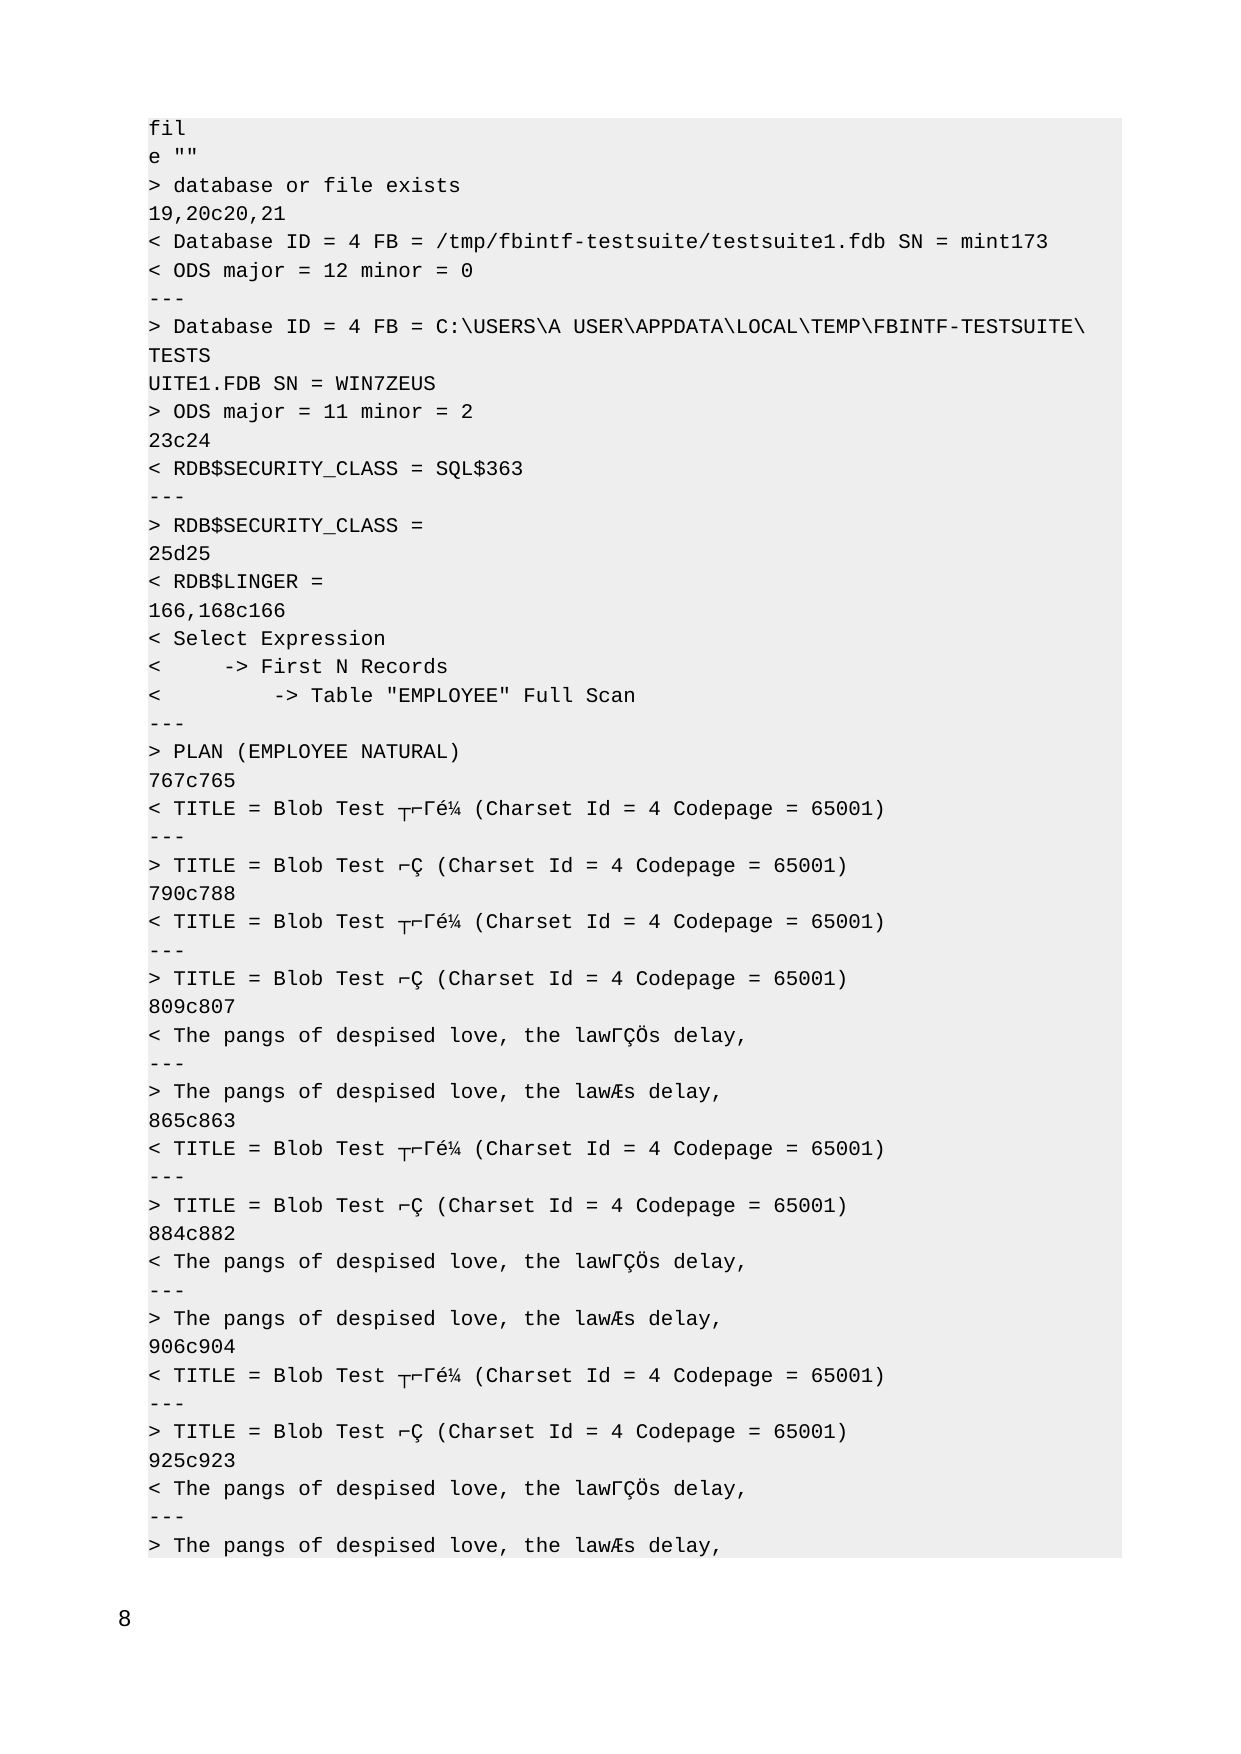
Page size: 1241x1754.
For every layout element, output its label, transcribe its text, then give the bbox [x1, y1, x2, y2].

text > ODS major = 11 minor = 2 [148, 401, 1122, 425]
text < The pangs of despised love, the lawΓÇÖs delay, [148, 1251, 1122, 1275]
text > TITLE = Blob Test ⌐Ç (Charset Id = 4 Codepage = 65001) [148, 855, 1122, 878]
text > RDB$SECURITY_CLASS = [148, 515, 1122, 538]
text > The pangs of despised love, the lawÆs delay, [148, 1308, 1122, 1332]
text < RDB$SECURITY_CLASS = SQL$363 [148, 458, 1122, 482]
text --- [148, 288, 1122, 312]
text --- [148, 1393, 1122, 1417]
text < The pangs of despised love, the lawΓÇÖs delay, [148, 1478, 1122, 1502]
text 906c904 [148, 1336, 1122, 1360]
text < TITLE = Blob Test ┬⌐Γé¼ (Charset Id = 4 Codepage = 65001) [148, 911, 1122, 935]
text --- [148, 1280, 1122, 1303]
text > The pangs of despised love, the lawÆs delay, [148, 1081, 1122, 1105]
text > TITLE = Blob Test ⌐Ç (Charset Id = 4 Codepage = 65001) [148, 1421, 1122, 1445]
text 767c765 [148, 770, 1122, 793]
text fil [148, 118, 1122, 142]
text < -> Table "EMPLOYEE" Full Scan [148, 685, 1122, 708]
text --- [148, 1053, 1122, 1077]
text < TITLE = Blob Test ┬⌐Γé¼ (Charset Id = 4 Codepage = 65001) [148, 1138, 1122, 1162]
text < ODS major = 12 minor = 0 [148, 260, 1122, 283]
text > TITLE = Blob Test ⌐Ç (Charset Id = 4 Codepage = 65001) [148, 1195, 1122, 1218]
text < TITLE = Blob Test ┬⌐Γé¼ (Charset Id = 4 Codepage = 65001) [148, 798, 1122, 822]
text > The pangs of despised love, the lawÆs delay, [148, 1535, 1122, 1558]
text 925c923 [148, 1450, 1122, 1473]
text < -> First N Records [148, 656, 1122, 680]
text 865c863 [148, 1110, 1122, 1133]
text 884c882 [148, 1223, 1122, 1247]
text < RDB$LINGER = [148, 571, 1122, 595]
text 809c807 [148, 996, 1122, 1020]
text 790c788 [148, 883, 1122, 907]
text 25d25 [148, 543, 1122, 567]
text --- [148, 940, 1122, 963]
text --- [148, 826, 1122, 850]
text --- [148, 713, 1122, 737]
text --- [148, 1166, 1122, 1190]
text < The pangs of despised love, the lawΓÇÖs delay, [148, 1025, 1122, 1048]
text > PLAN (EMPLOYEE NATURAL) [148, 741, 1122, 765]
text < Database ID = 4 FB = /tmp/fbintf-testsuite/testsuite1.fdb SN = mint173 [148, 231, 1122, 255]
text UITE1.FDB SN = WIN7ZEUS [148, 373, 1122, 397]
text > Database ID = 4 FB = C:\USERS\A USER\APPDATA\LOCAL\TEMP\FBINTF-TESTSUITE\TESTS [148, 316, 1122, 368]
text 23c24 [148, 430, 1122, 453]
text < Select Expression [148, 628, 1122, 652]
text > database or file exists [148, 175, 1122, 198]
text --- [148, 486, 1122, 510]
text e "" [148, 146, 1122, 170]
text 19,20c20,21 [148, 203, 1122, 227]
text --- [148, 1506, 1122, 1530]
text 166,168c166 [148, 600, 1122, 623]
text < TITLE = Blob Test ┬⌐Γé¼ (Charset Id = 4 Codepage = 65001) [148, 1365, 1122, 1388]
text > TITLE = Blob Test ⌐Ç (Charset Id = 4 Codepage = 65001) [148, 968, 1122, 992]
